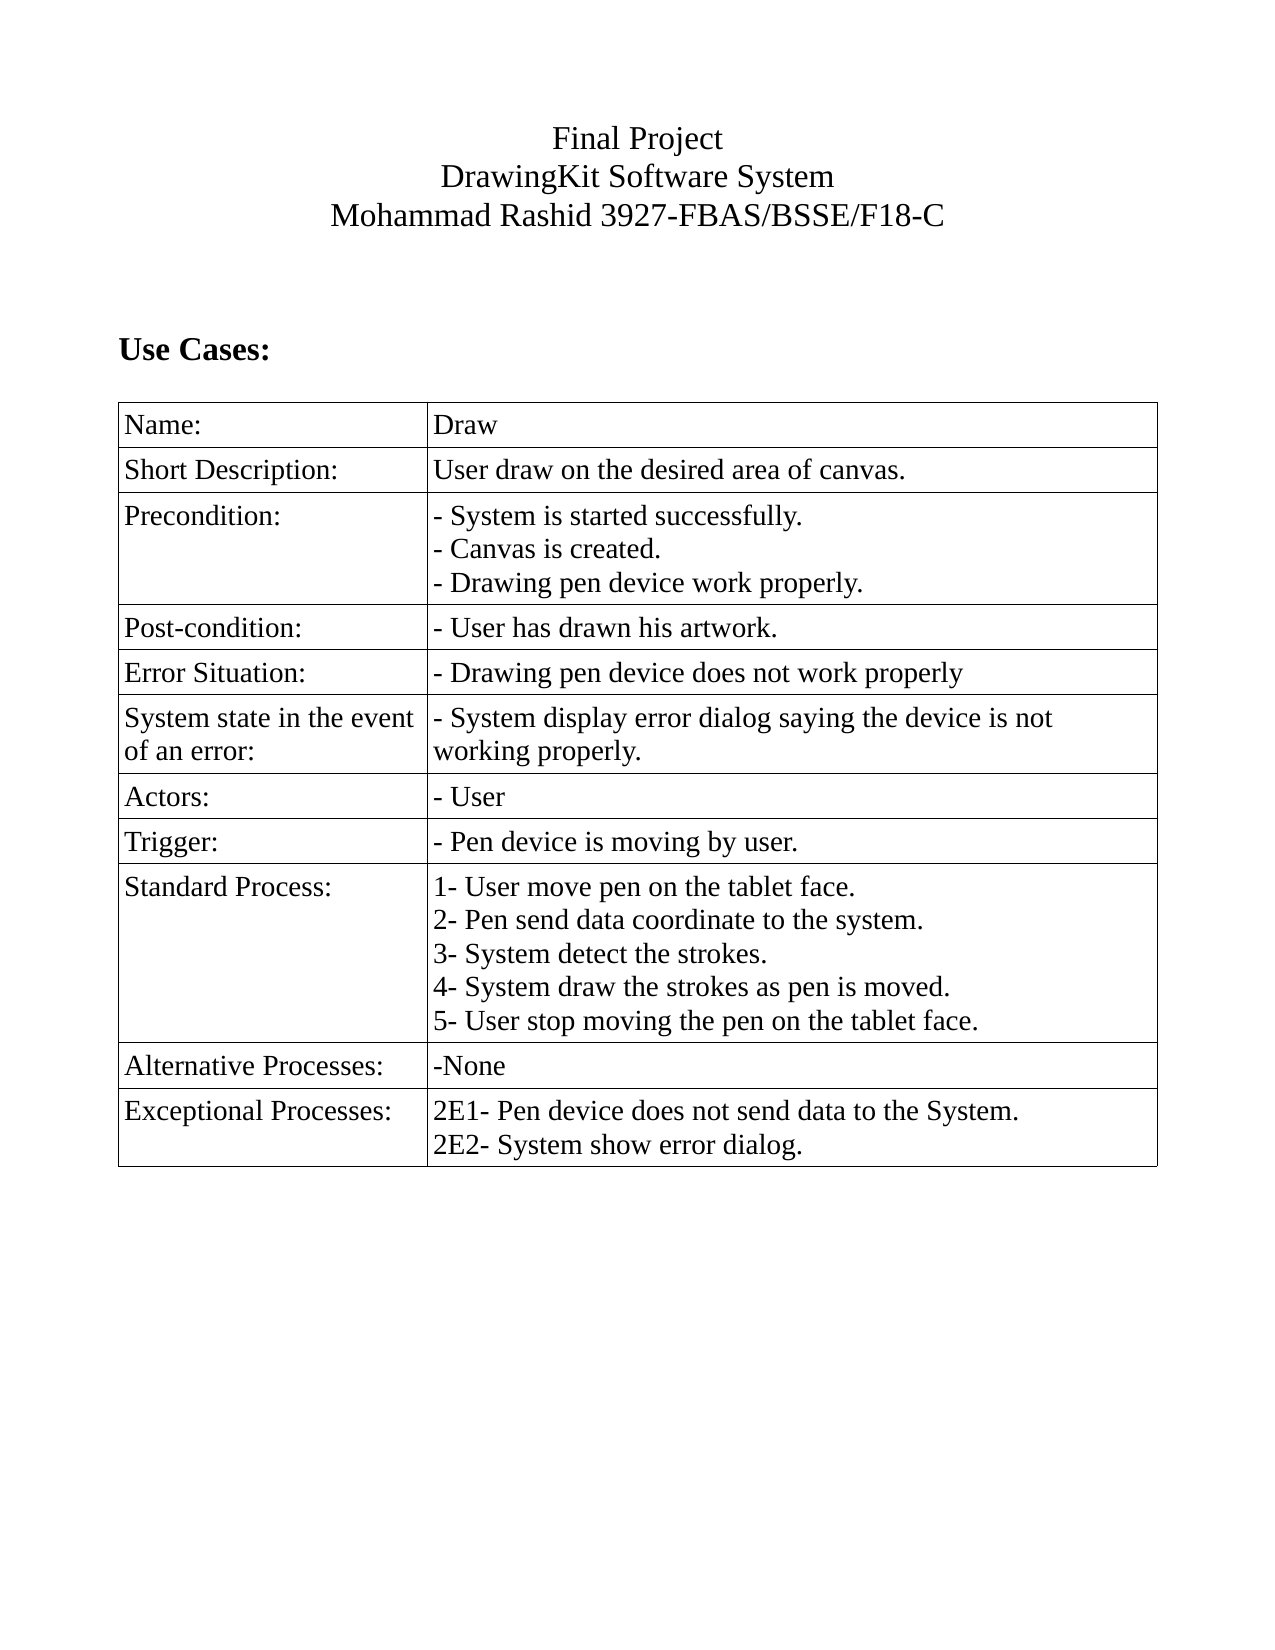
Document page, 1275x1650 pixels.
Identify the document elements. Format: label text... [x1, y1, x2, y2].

table_cell - System is started successfully. - Canvas is created. - Drawing pen device work properly. [428, 493, 1157, 604]
table_cell -None [428, 1043, 1157, 1087]
table_cell - Drawing pen device does not work properly [428, 650, 1157, 694]
table_cell Actors: [119, 774, 427, 818]
table_cell Alternative Processes: [119, 1043, 427, 1087]
table_cell 2E1- Pen device does not send data to the System. 2E2- System show error dialog. [428, 1089, 1157, 1166]
table_header Draw [428, 403, 1157, 447]
table_cell Post-condition: [119, 605, 427, 649]
table_cell Trigger: [119, 819, 427, 863]
text Use Cases: [118, 330, 1157, 368]
table_cell Precondition: [119, 493, 427, 604]
table_cell - User [428, 774, 1157, 818]
table_cell Short Description: [119, 448, 427, 492]
table_cell Exceptional Processes: [119, 1089, 427, 1166]
table_cell System state in the event of an error: [119, 695, 427, 773]
table_cell Error Situation: [119, 650, 427, 694]
table_header Name: [119, 403, 427, 447]
table_cell - User has drawn his artwork. [428, 605, 1157, 649]
table_cell 1- User move pen on the tablet face. 2- Pen send data coordinate to the system. 3- System detect the strokes. 4- System draw the strokes as pen is moved. 5- User stop moving the pen on the tablet face. [428, 864, 1157, 1042]
table_cell Standard Process: [119, 864, 427, 1042]
table_cell User draw on the desired area of canvas. [428, 448, 1157, 492]
table_cell - Pen device is moving by user. [428, 819, 1157, 863]
table_cell - System display error dialog saying the device is not working properly. [428, 695, 1157, 773]
